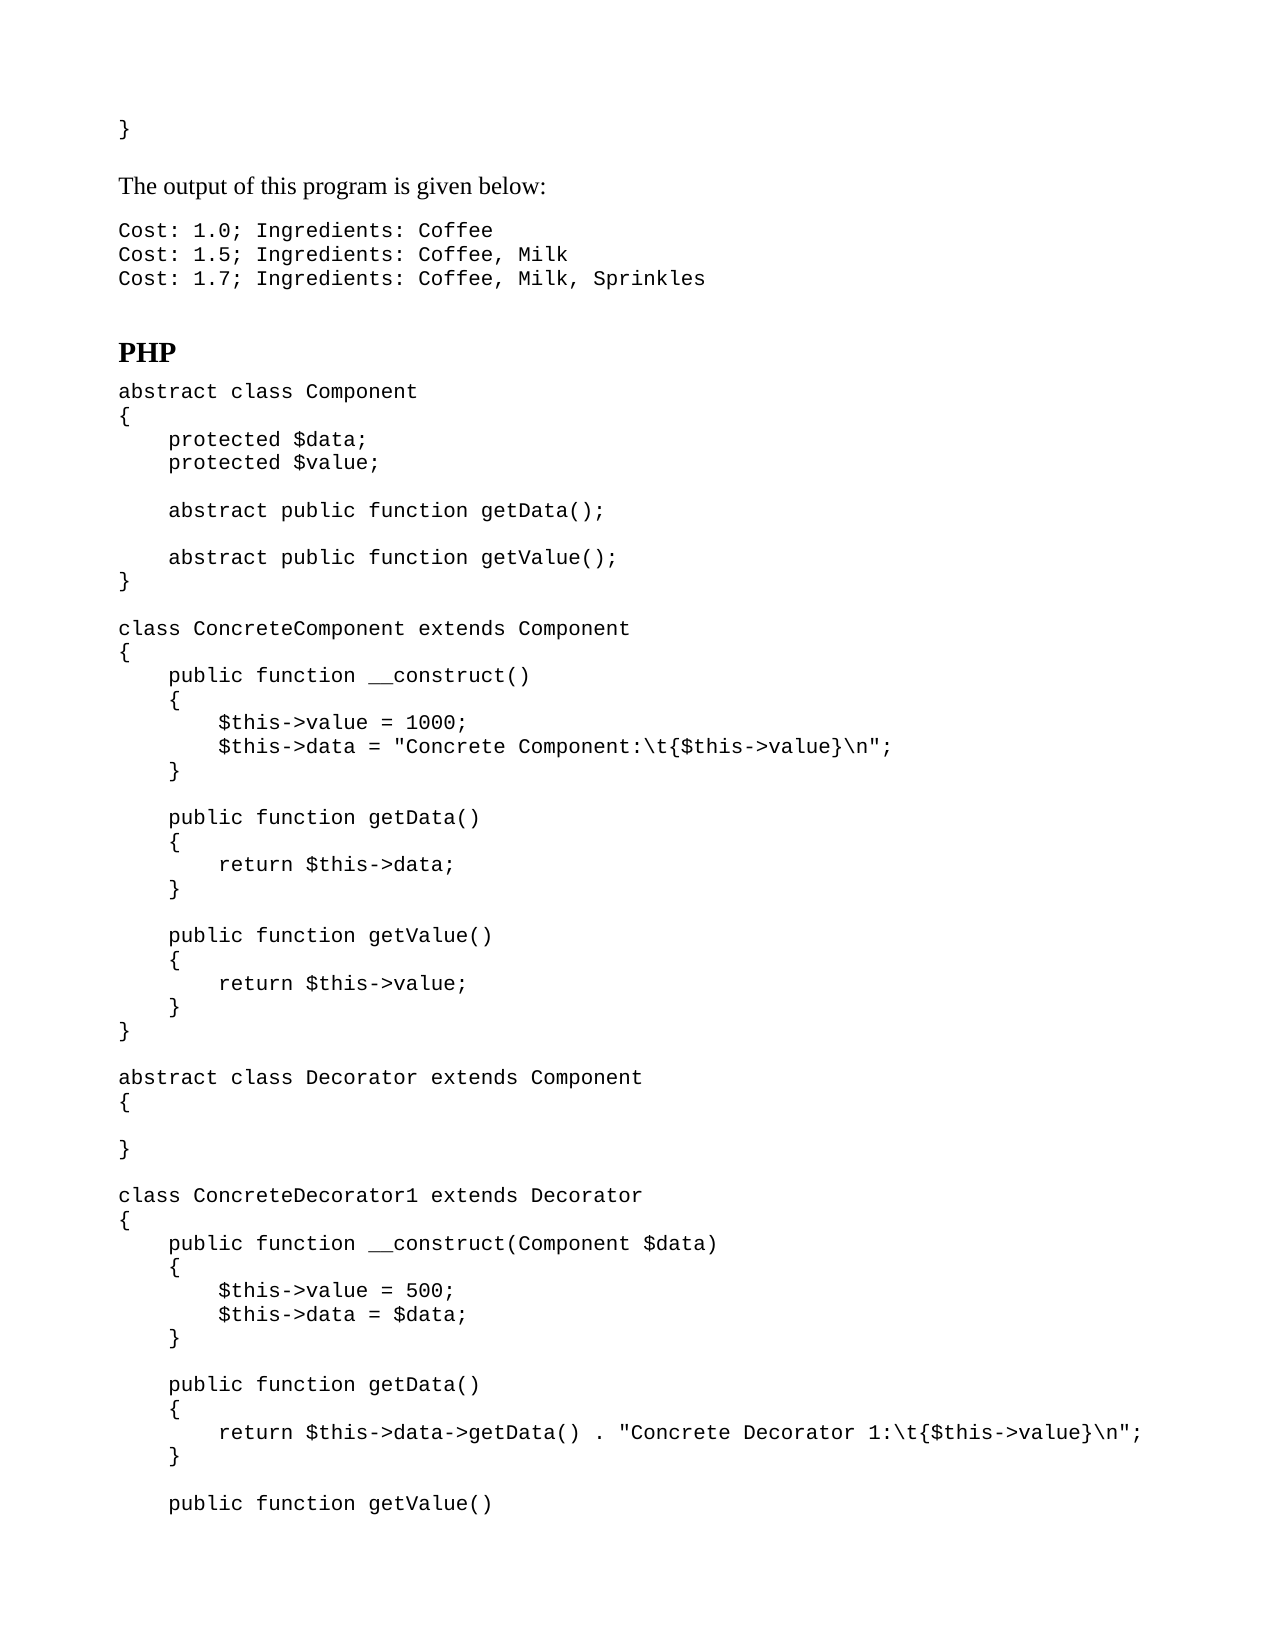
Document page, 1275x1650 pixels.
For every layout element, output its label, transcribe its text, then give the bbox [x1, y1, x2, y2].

text { [118, 949, 1157, 972]
text return $this->data->getData() . "Concrete Decorator 1:\t{$this->value}\n"; [118, 1422, 1157, 1445]
text public function getData() [118, 807, 1157, 831]
text } [118, 1138, 1157, 1162]
text $this->data = "Concrete Component:\t{$this->value}\n"; [118, 736, 1157, 760]
text abstract public function getValue(); [118, 547, 1157, 571]
text public function getData() [118, 1374, 1157, 1398]
text public function getValue() [118, 1493, 1157, 1516]
text public function __construct(Component $data) [118, 1233, 1157, 1256]
text { [118, 405, 1157, 429]
text } [118, 878, 1157, 902]
text } [118, 571, 1157, 594]
text } [118, 1327, 1157, 1351]
text $this->data = $data; [118, 1303, 1157, 1327]
text abstract class Component [118, 381, 1157, 405]
text } [118, 1020, 1157, 1043]
text } [118, 118, 1157, 142]
text abstract public function getData(); [118, 499, 1157, 523]
text { [118, 641, 1157, 665]
text Cost: 1.5; Ingredients: Coffee, Milk [118, 244, 1157, 268]
text { [118, 689, 1157, 712]
text protected $data; [118, 429, 1157, 452]
text Cost: 1.0; Ingredients: Coffee [118, 220, 1157, 244]
text { [118, 1209, 1157, 1233]
text return $this->value; [118, 972, 1157, 996]
text The output of this program is given below: [118, 171, 1157, 200]
text } [118, 996, 1157, 1020]
text } [118, 760, 1157, 783]
text { [118, 1091, 1157, 1114]
text { [118, 1256, 1157, 1280]
text $this->value = 500; [118, 1280, 1157, 1303]
text } [118, 1445, 1157, 1469]
text class ConcreteComponent extends Component [118, 618, 1157, 641]
text public function getValue() [118, 925, 1157, 949]
text { [118, 1398, 1157, 1422]
subtitle PHP [118, 335, 1157, 369]
text $this->value = 1000; [118, 712, 1157, 736]
text protected $value; [118, 452, 1157, 476]
text public function __construct() [118, 665, 1157, 689]
text Cost: 1.7; Ingredients: Coffee, Milk, Sprinkles [118, 268, 1157, 291]
text class ConcreteDecorator1 extends Decorator [118, 1185, 1157, 1209]
text abstract class Decorator extends Component [118, 1067, 1157, 1091]
text { [118, 831, 1157, 854]
text return $this->data; [118, 854, 1157, 878]
